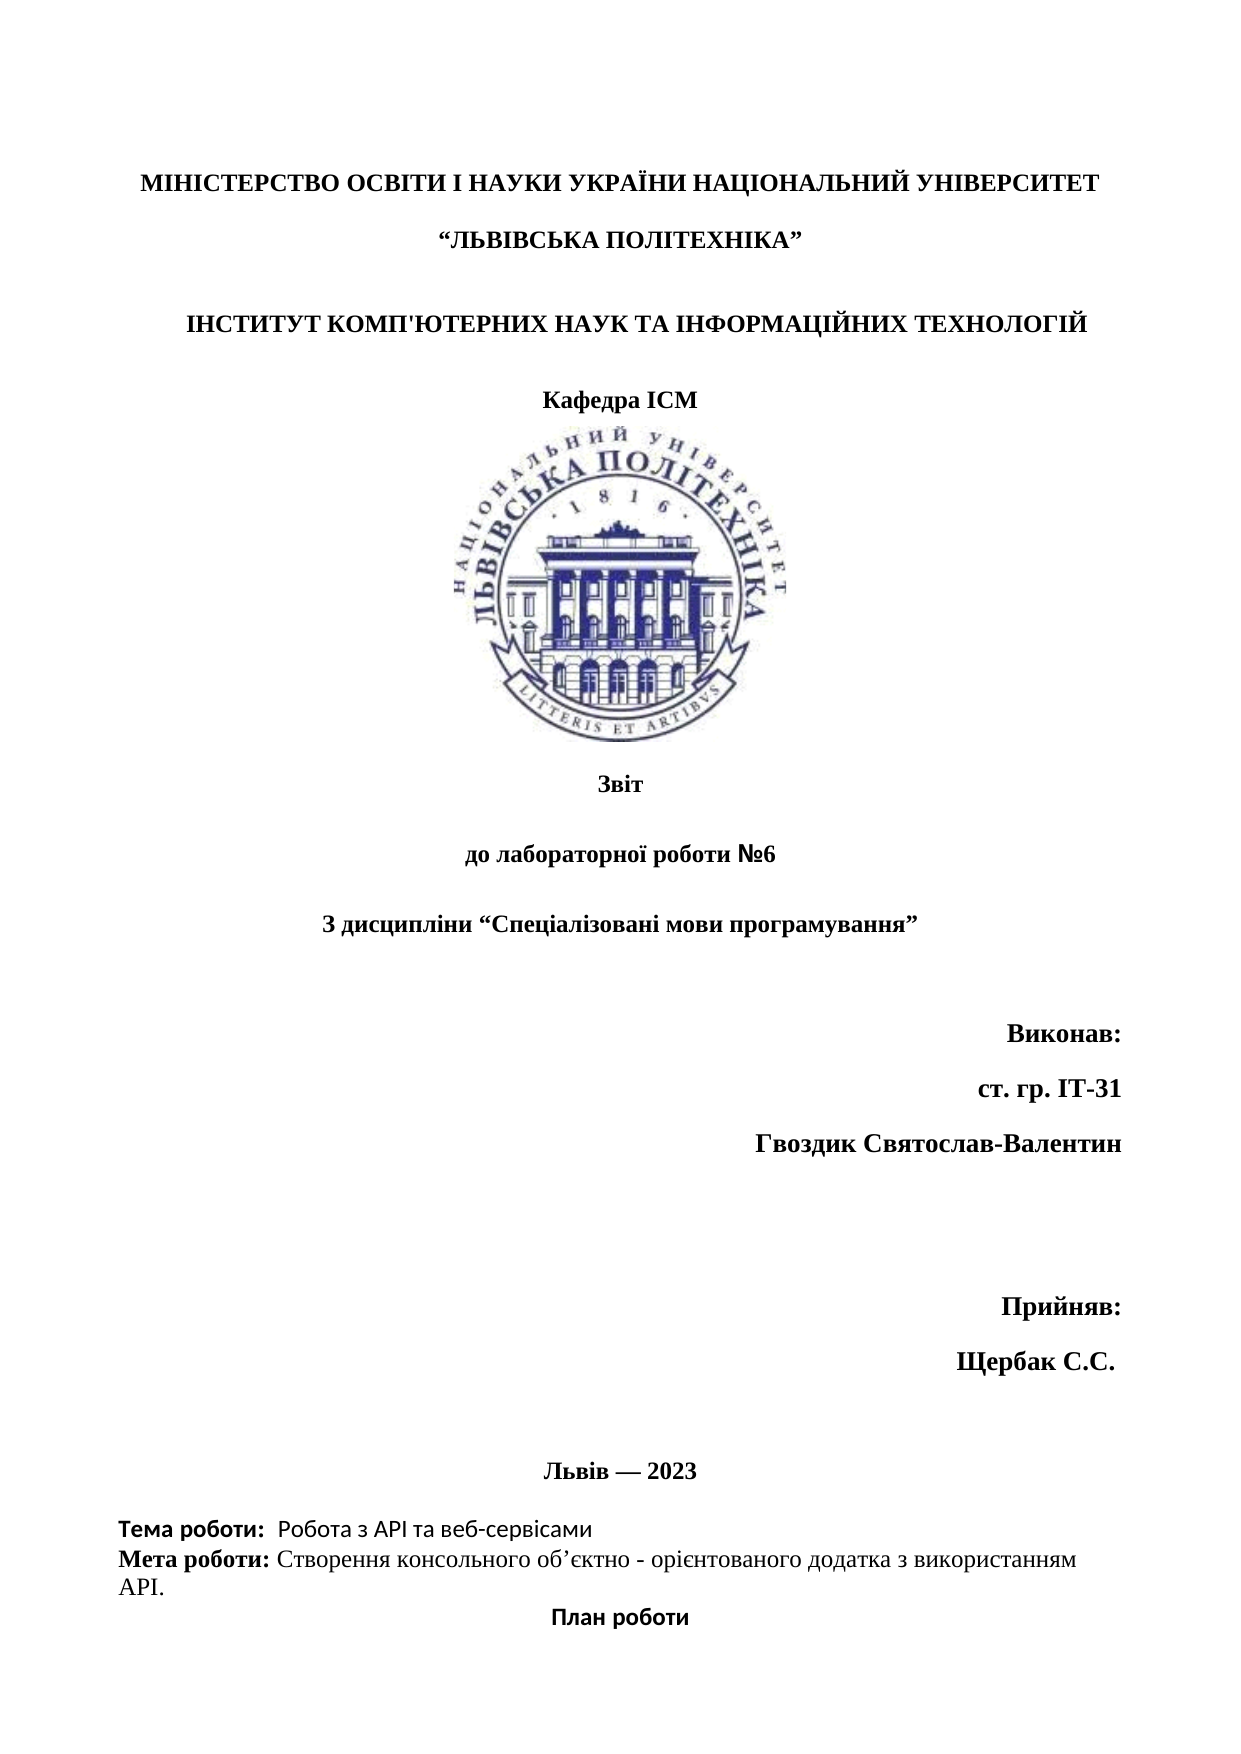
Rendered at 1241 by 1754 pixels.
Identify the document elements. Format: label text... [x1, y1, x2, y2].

text Щербак С.С. [1003, 1358, 1122, 1373]
text ст. гр. ІТ-31 [1033, 1085, 1122, 1101]
text Львів — 2023 [118, 1456, 1122, 1485]
text Кафедра ІСМ [118, 385, 1122, 414]
text Щербак С.С. [118, 1358, 982, 1373]
text Мета роботи: Створення консольного об’єктно - орієнтованого додатка з використанням API. [118, 1544, 1122, 1601]
text ІНСТИТУТ КОМП'ЮТЕРНИХ НАУК ТА ІНФОРМАЦІЙНИХ ТЕХНОЛОГІЙ [819, 321, 1122, 335]
text ст. гр. ІТ-31 [118, 1085, 1030, 1101]
text Тема роботи: Робота з API та веб-сервісами [118, 1513, 1122, 1544]
text Щербак С.С. [983, 1358, 1000, 1373]
text ІНСТИТУТ КОМП'ЮТЕРНИХ НАУК ТА ІНФОРМАЦІЙНИХ ТЕХНОЛОГІЙ [151, 321, 818, 335]
text Прийняв: [1027, 1302, 1122, 1318]
text МІНІСТЕРСТВО ОСВІТИ І НАУКИ УКРАЇНИ НАЦІОНАЛЬНИЙ УНІВЕРСИТЕТ “ЛЬВІВСЬКА ПОЛІТЕХНІКА” [118, 168, 1122, 254]
text Звіт [118, 769, 1122, 798]
text до лабораторної роботи №6 [118, 836, 1122, 870]
text Виконав: [118, 1030, 1122, 1046]
text З дисципліни “Спеціалізовані мови програмування” [118, 909, 1122, 938]
text Гвоздик Святослав-Валентин [823, 1140, 1122, 1156]
text План роботи [118, 1601, 1122, 1632]
text Прийняв: [118, 1302, 1029, 1318]
text Гвоздик Святослав-Валентин [118, 1140, 815, 1156]
